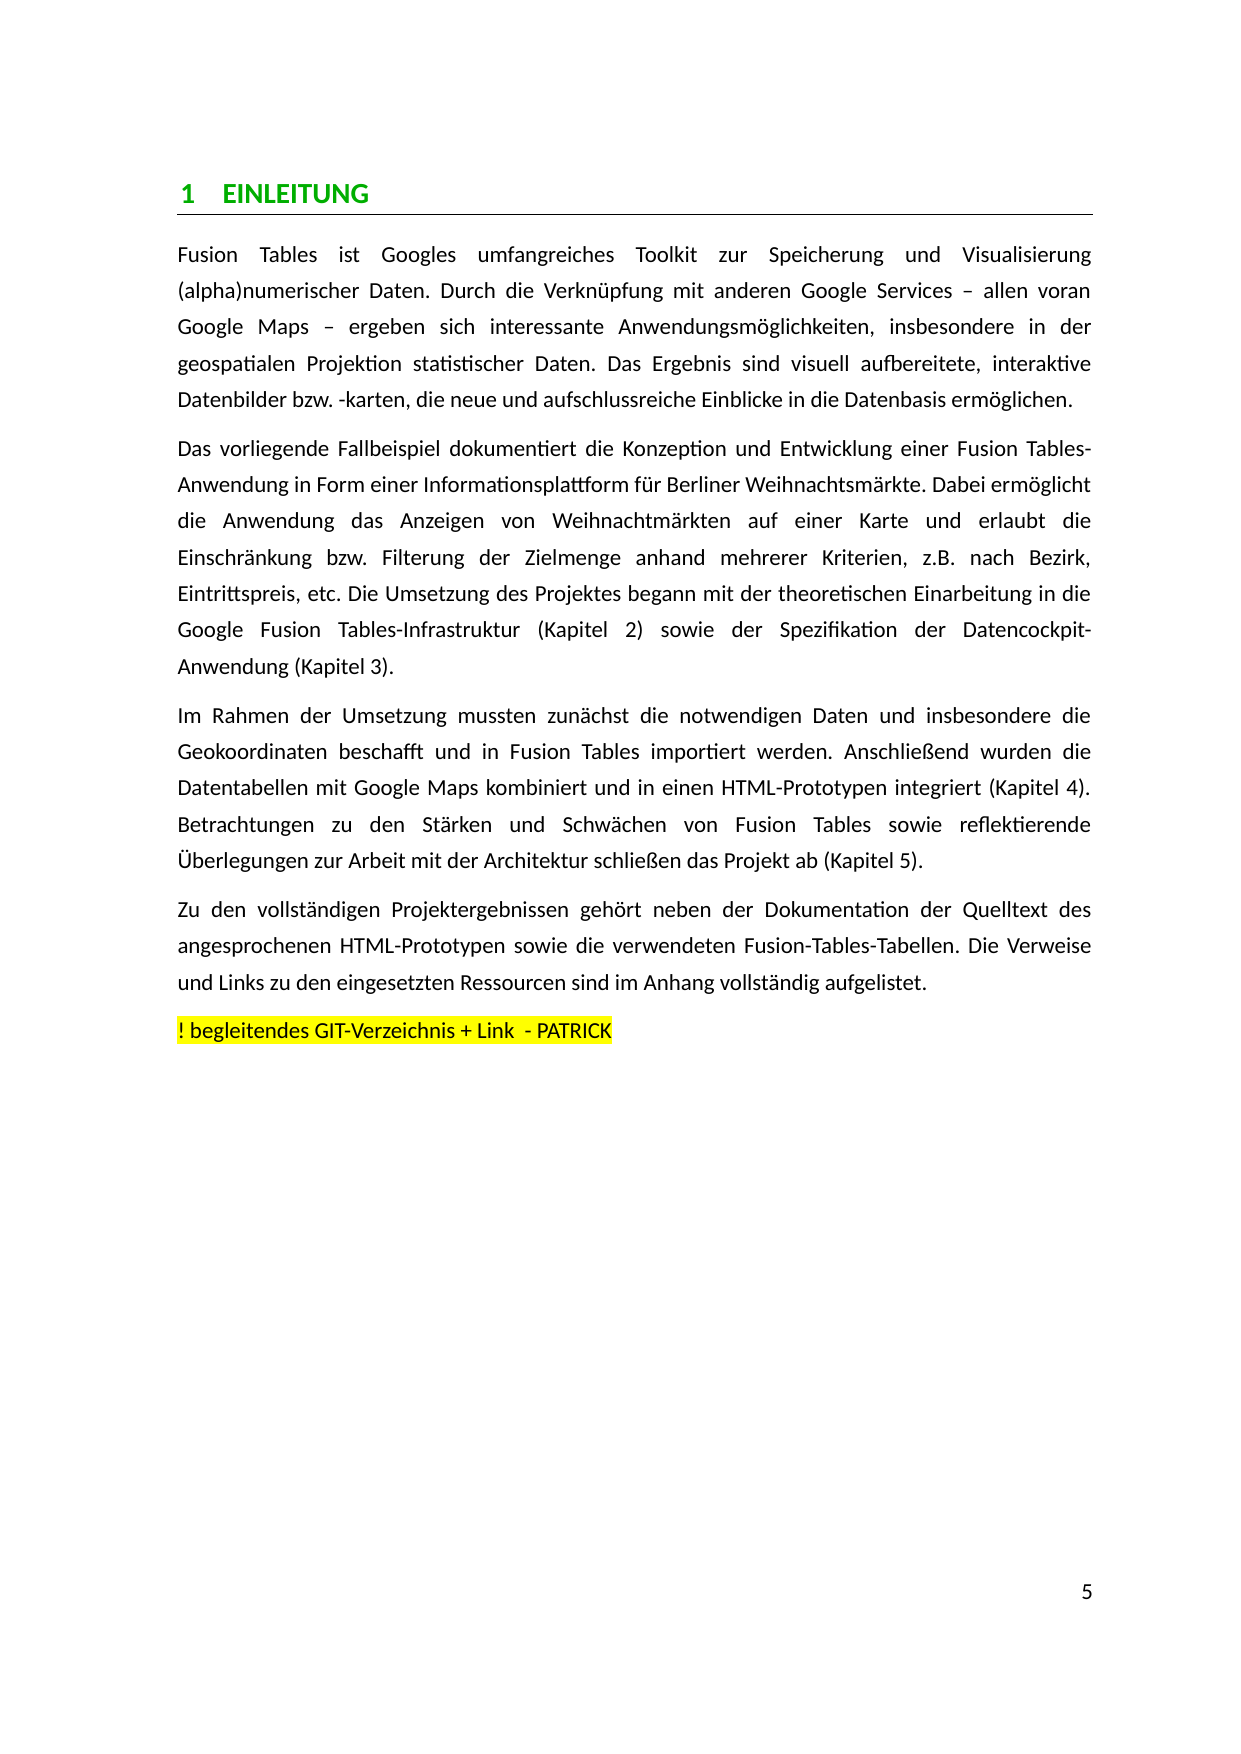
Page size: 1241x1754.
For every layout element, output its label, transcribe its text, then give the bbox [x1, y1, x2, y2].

text Das vorliegende Fallbeispiel dokumentiert die Konzeption und Entwicklung einer Fusion Tables-Anwendung in Form einer Informationsplattform für Berliner Weihnachtsmärkte. Dabei ermöglicht die Anwendung das Anzeigen von Weihnachtmärkten auf einer Karte und erlaubt die Einschränkung bzw. Filterung der Zielmenge anhand mehrerer Kriterien, z.B. nach Bezirk, Eintrittspreis, etc. Die Umsetzung des Projektes begann mit der theoretischen Einarbeitung in die Google Fusion Tables-Infrastruktur (Kapitel 2) sowie der Spezifikation der Datencockpit-Anwendung (Kapitel 3). [177, 434, 1093, 680]
text Fusion Tables ist Googles umfangreiches Toolkit zur Speicherung und Visualisierung (alpha)numerischer Daten. Durch die Verknüpfung mit anderen Google Services – allen voran Google Maps – ergeben sich interessante Anwendungsmöglichkeiten, insbesondere in der geospatialen Projektion statistischer Daten. Das Ergebnis sind visuell aufbereitete, interaktive Datenbilder bzw. -karten, die neue und aufschlussreiche Einblicke in die Datenbasis ermöglichen. [177, 240, 1093, 413]
text ! begleitendes GIT-Verzeichnis + Link - PATRICK [177, 1016, 1093, 1044]
text Im Rahmen der Umsetzung mussten zunächst die notwendigen Daten und insbesondere die Geokoordinaten beschafft und in Fusion Tables importiert werden. Anschließend wurden die Datentabellen mit Google Maps kombiniert und in einen HTML-Prototypen integriert (Kapitel 4). Betrachtungen zu den Stärken und Schwächen von Fusion Tables sowie reflektierende Überlegungen zur Arbeit mit der Architektur schließen das Projekt ab (Kapitel 5). [177, 701, 1093, 874]
text Zu den vollständigen Projektergebnissen gehört neben der Dokumentation der Quelltext des angesprochenen HTML-Prototypen sowie die verwendeten Fusion-Tables-Tabellen. Die Verweise und Links zu den eingesetzten Ressourcen sind im Anhang vollständig aufgelistet. [177, 895, 1093, 996]
subtitle Einleitung [177, 172, 1093, 214]
